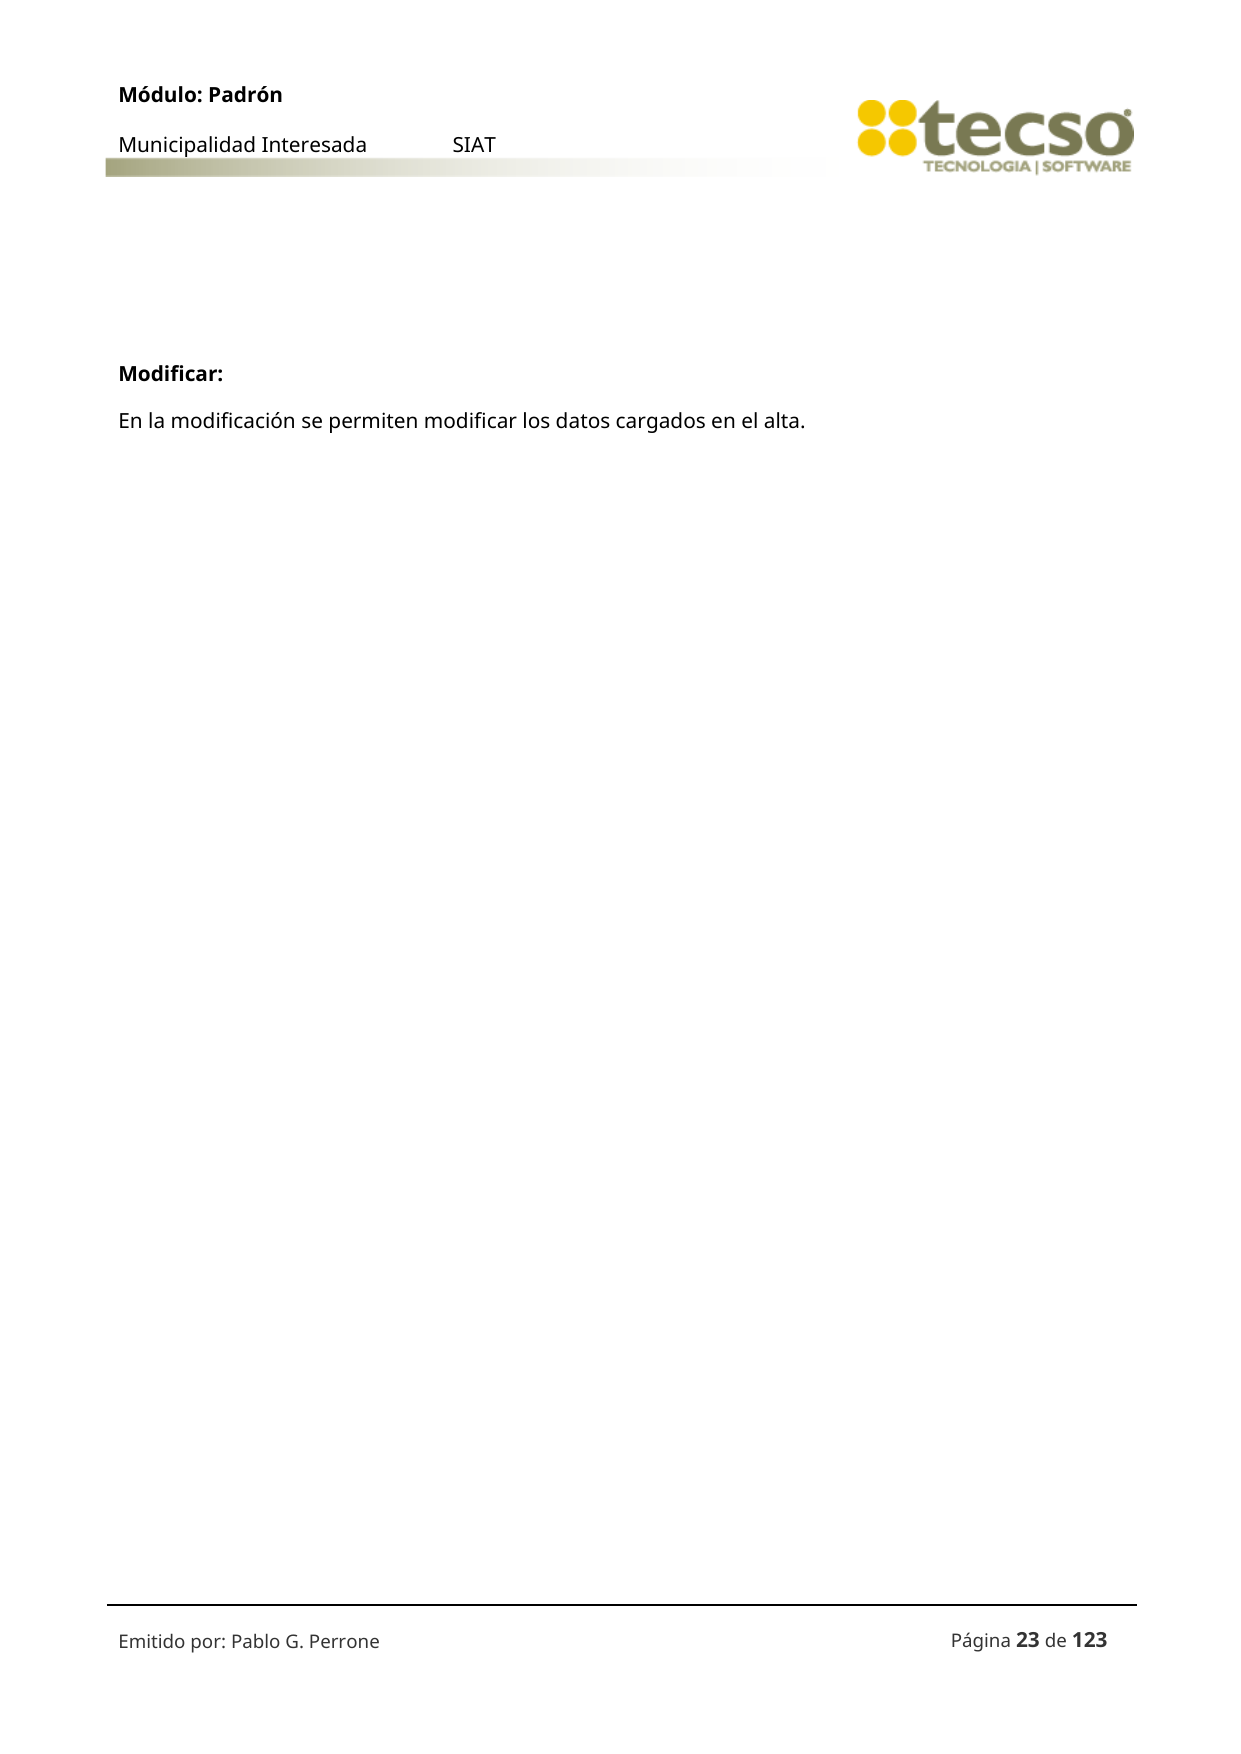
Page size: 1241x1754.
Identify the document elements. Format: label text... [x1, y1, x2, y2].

picture [105, 100, 1134, 177]
text Modificar: [118, 359, 1122, 388]
text En la modificación se permiten modificar los datos cargados en el alta. [118, 407, 1122, 435]
